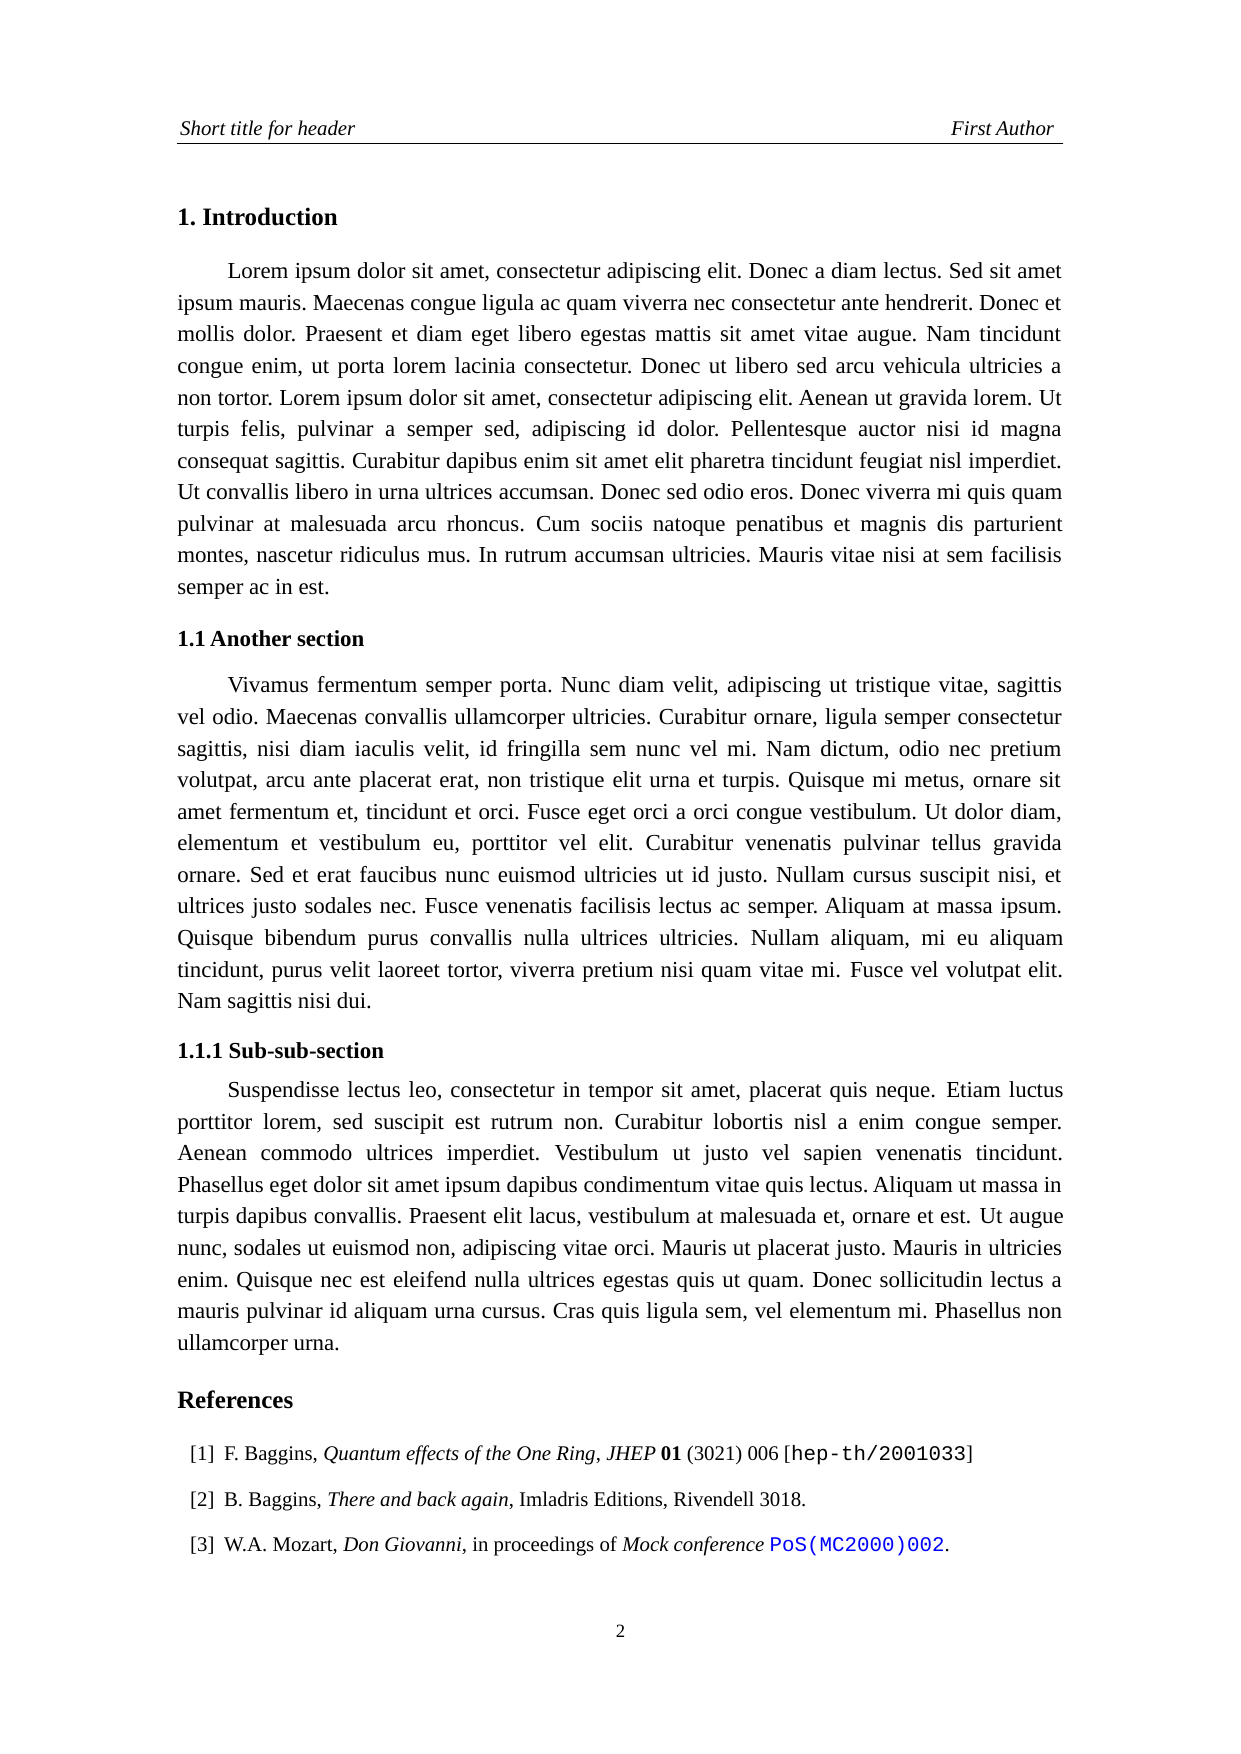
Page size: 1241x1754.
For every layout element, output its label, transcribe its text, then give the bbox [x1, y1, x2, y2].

subtitle References [177, 1385, 1063, 1414]
list B. Baggins, There and back again, Imladris Editions, Rivendell 3018. [214, 1487, 1063, 1511]
subtitle Sub-sub-section [177, 1037, 1063, 1064]
text Lorem ipsum dolor sit amet, consectetur adipiscing elit. Donec a diam lectus. Sed sit amet ipsum mauris. Maecenas congue ligula ac quam viverra nec consectetur ante hendrerit. Donec et mollis dolor. Praesent et diam eget libero egestas mattis sit amet vitae augue. Nam tincidunt congue enim, ut porta lorem lacinia consectetur. Donec ut libero sed arcu vehicula ultricies a non tortor. Lorem ipsum dolor sit amet, consectetur adipiscing elit. Aenean ut gravida lorem. Ut turpis felis, pulvinar a semper sed, adipiscing id dolor. Pellentesque auctor nisi id magna consequat sagittis. Curabitur dapibus enim sit amet elit pharetra tincidunt feugiat nisl imperdiet. Ut convallis libero in urna ultrices accumsan. Donec sed odio eros. Donec viverra mi quis quam pulvinar at malesuada arcu rhoncus. Cum sociis natoque penatibus et magnis dis parturient montes, nascetur ridiculus mus. In rutrum accumsan ultricies. Mauris vitae nisi at sem facilisis semper ac in est. [177, 257, 1063, 599]
text Suspendisse lectus leo, consectetur in tempor sit amet, placerat quis neque. Etiam luctus porttitor lorem, sed suscipit est rutrum non. Curabitur lobortis nisl a enim congue semper. Aenean commodo ultrices imperdiet. Vestibulum ut justo vel sapien venenatis tincidunt. Phasellus eget dolor sit amet ipsum dapibus condimentum vitae quis lectus. Aliquam ut massa in turpis dapibus convallis. Praesent elit lacus, vestibulum at malesuada et, ornare et est. Ut augue nunc, sodales ut euismod non, adipiscing vitae orci. Mauris ut placerat justo. Mauris in ultricies enim. Quisque nec est eleifend nulla ultrices egestas quis ut quam. Donec sollicitudin lectus a mauris pulvinar id aliquam urna cursus. Cras quis ligula sem, vel elementum mi. Phasellus non ullamcorper urna. [177, 1076, 1063, 1355]
subtitle Another section [177, 625, 1063, 652]
list W.A. Mozart, Don Giovanni, in proceedings of Mock conference PoS(MC2000)002. [214, 1532, 1063, 1558]
text Vivamus fermentum semper porta. Nunc diam velit, adipiscing ut tristique vitae, sagittis vel odio. Maecenas convallis ullamcorper ultricies. Curabitur ornare, ligula semper consectetur sagittis, nisi diam iaculis velit, id fringilla sem nunc vel mi. Nam dictum, odio nec pretium volutpat, arcu ante placerat erat, non tristique elit urna et turpis. Quisque mi metus, ornare sit amet fermentum et, tincidunt et orci. Fusce eget orci a orci congue vestibulum. Ut dolor diam, elementum et vestibulum eu, porttitor vel elit. Curabitur venenatis pulvinar tellus gravida ornare. Sed et erat faucibus nunc euismod ultricies ut id justo. Nullam cursus suscipit nisi, et ultrices justo sodales nec. Fusce venenatis facilisis lectus ac semper. Aliquam at massa ipsum. Quisque bibendum purus convallis nulla ultrices ultricies. Nullam aliquam, mi eu aliquam tincidunt, purus velit laoreet tortor, viverra pretium nisi quam vitae mi. Fusce vel volutpat elit. Nam sagittis nisi dui. [177, 672, 1063, 1013]
subtitle Introduction [177, 202, 1063, 231]
list F. Baggins, Quantum effects of the One Ring, JHEP 01 (3021) 006 [hep-th/2001033] [214, 1441, 1063, 1466]
